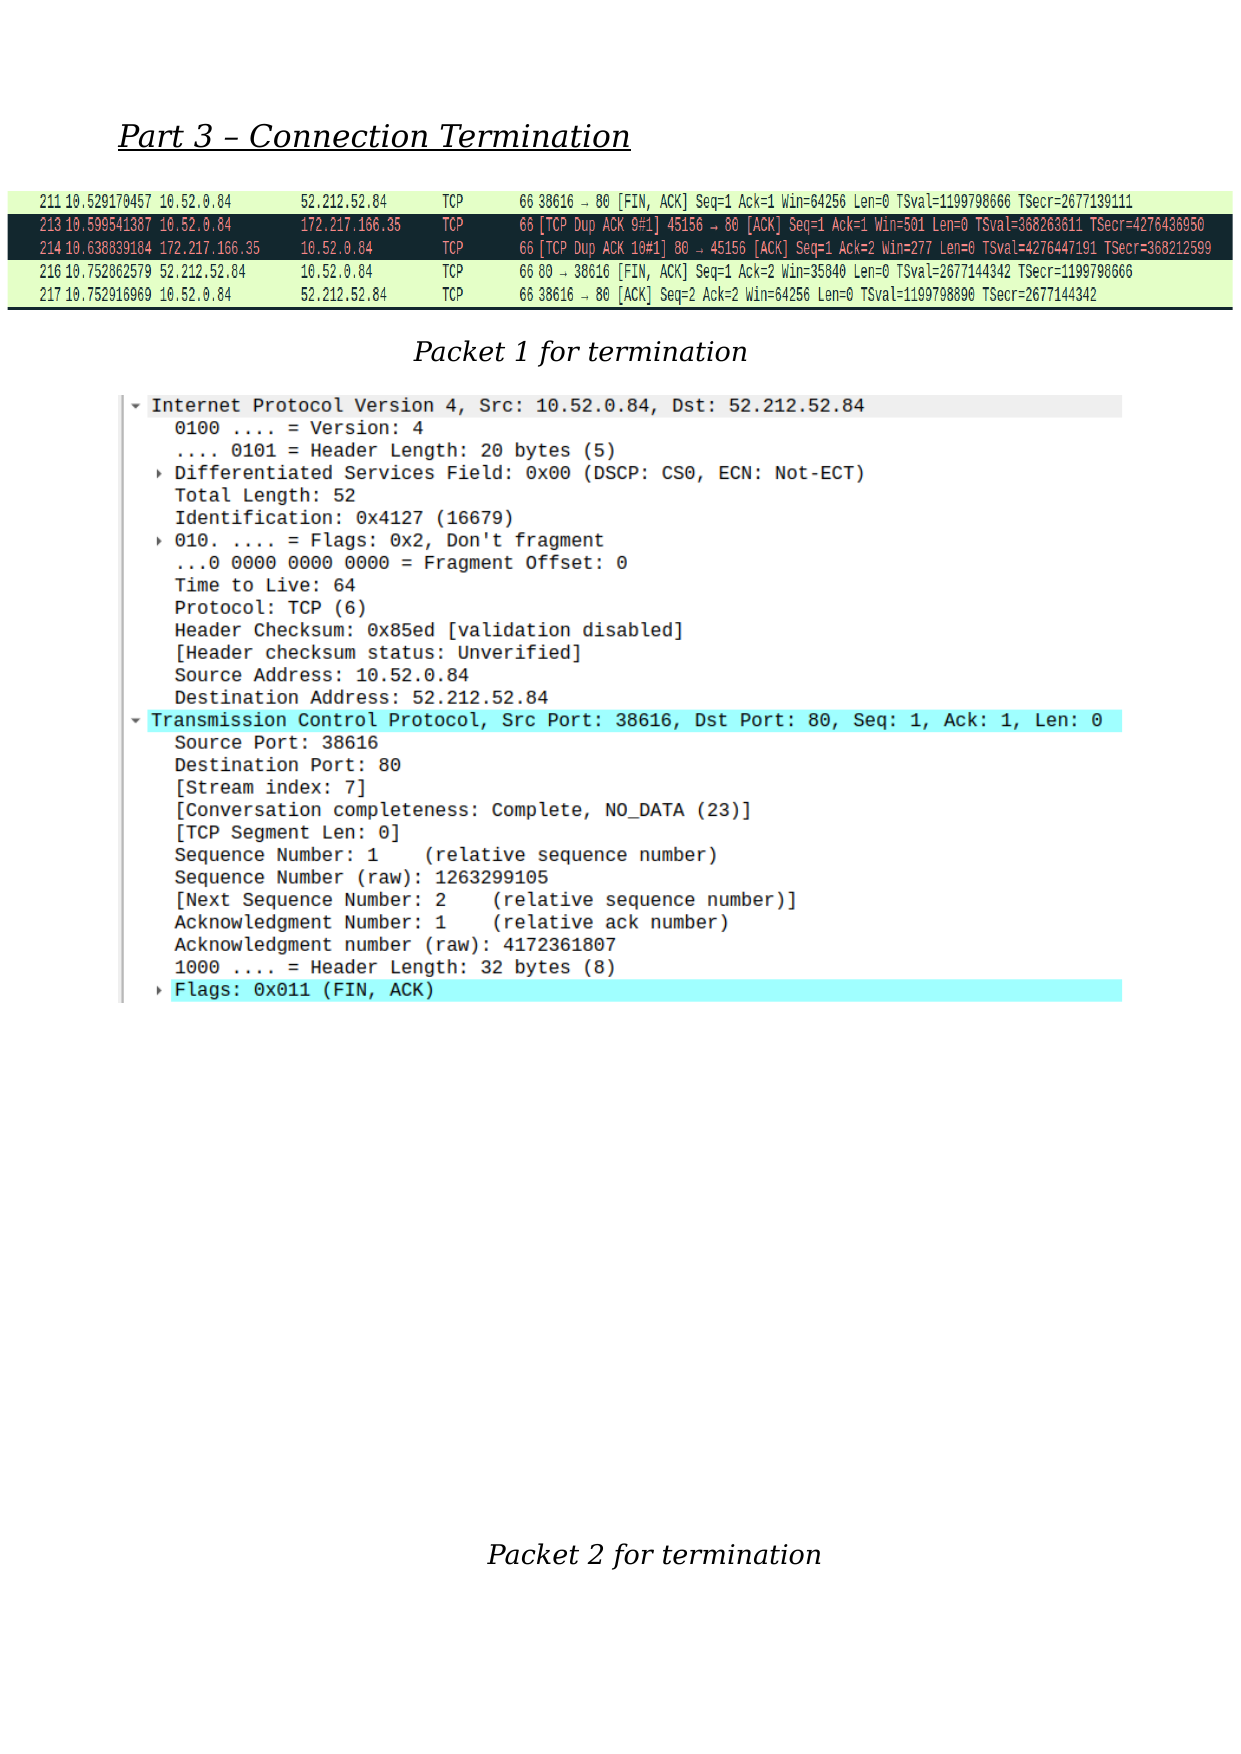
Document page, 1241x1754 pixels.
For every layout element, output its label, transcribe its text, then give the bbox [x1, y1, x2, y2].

text Part 3 – Connection Termination [118, 118, 1122, 154]
text Packet 2 for termination [118, 1539, 1122, 1571]
picture [118, 395, 1123, 1003]
text Packet 1 for termination [118, 337, 1122, 368]
picture [7, 191, 1233, 310]
